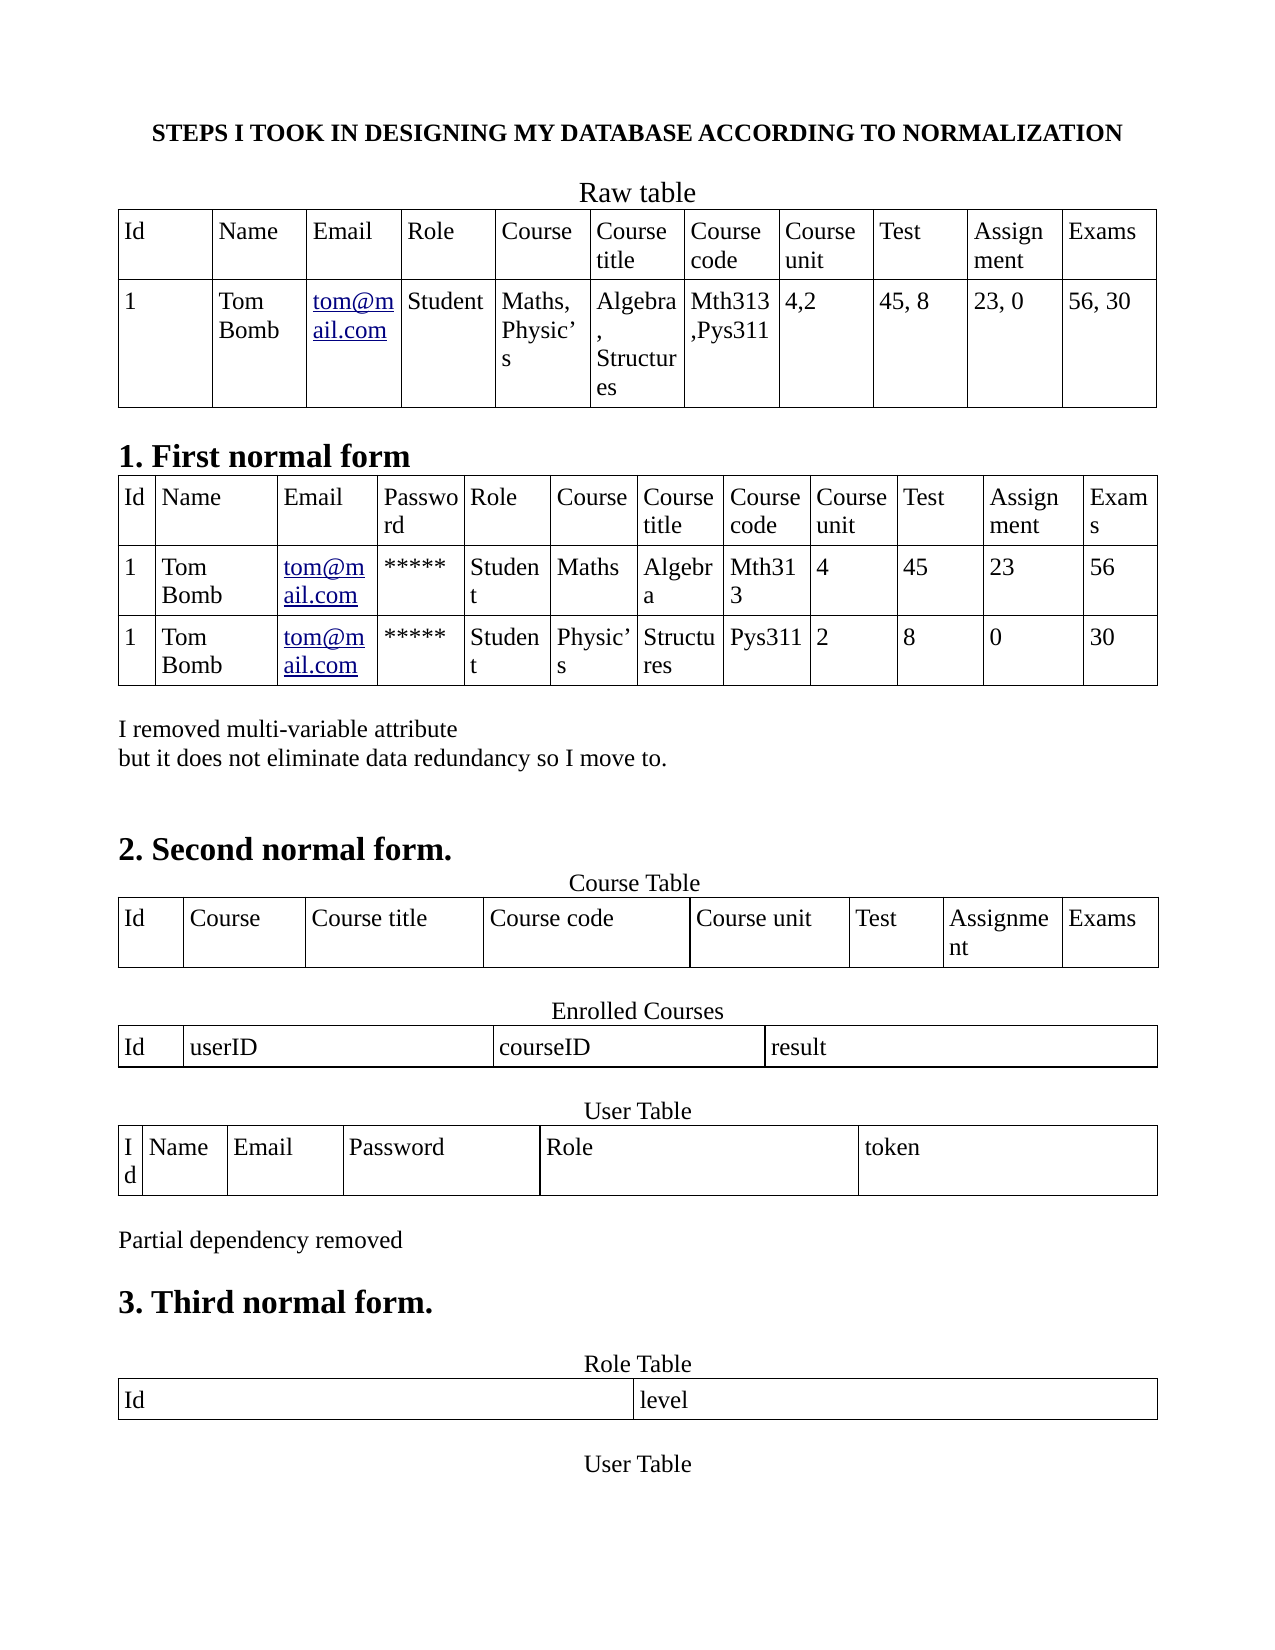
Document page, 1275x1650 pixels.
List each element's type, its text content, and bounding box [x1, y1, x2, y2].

text Raw table [118, 176, 1157, 209]
table_header Name [213, 210, 306, 279]
table_cell 0 [984, 616, 1083, 685]
table_cell 1 [119, 280, 212, 407]
table_cell 1 [119, 616, 155, 685]
table_header Role [402, 210, 495, 279]
table_header Course [184, 898, 305, 967]
table_header result [766, 1026, 1157, 1066]
text User Table [118, 1096, 1157, 1125]
table_header Course code [484, 898, 689, 967]
table_header Role [541, 1126, 858, 1195]
table_cell 45, 8 [874, 280, 967, 407]
table_header Id [119, 898, 183, 967]
table_header Course code [724, 476, 810, 545]
text Enrolled Courses [118, 996, 1157, 1025]
table_cell 30 [1084, 616, 1157, 685]
text Course Table [118, 868, 1157, 897]
table_header Course [496, 210, 590, 279]
table_cell Mth313,Pys311 [685, 280, 779, 407]
table_header Assignment [968, 210, 1062, 279]
table_cell Tom Bomb [213, 280, 306, 407]
table_header Course title [591, 210, 684, 279]
table_header Course unit [811, 476, 897, 545]
table_cell 45 [898, 546, 983, 615]
table_header Email [228, 1126, 343, 1195]
table_cell 23, 0 [968, 280, 1062, 407]
table_cell 1 [119, 546, 155, 615]
text Partial dependency removed [118, 1225, 1157, 1253]
table_cell 56 [1084, 546, 1157, 615]
table_header Course unit [780, 210, 873, 279]
table_cell tom@mail.com [278, 616, 377, 685]
text 2. Second normal form. [118, 829, 1157, 868]
table_cell ***** [378, 616, 464, 685]
text User Table [118, 1449, 1157, 1478]
table_header Course [551, 476, 637, 545]
table_header Assignment [944, 898, 1062, 967]
table_header Course title [638, 476, 723, 545]
table_cell Maths, Physic’s [496, 280, 590, 407]
table_cell Tom Bomb [156, 616, 277, 685]
table_cell Structures [638, 616, 723, 685]
text STEPS I TOOK IN DESIGNING MY DATABASE ACCORDING TO NORMALIZATION [118, 118, 1157, 147]
table_header Password [344, 1126, 539, 1195]
table_header Name [156, 476, 277, 545]
table_header Name [143, 1126, 227, 1195]
table_cell ***** [378, 546, 464, 615]
text 3. Third normal form. [118, 1282, 1157, 1321]
table_cell 2 [811, 616, 897, 685]
table_cell tom@mail.com [307, 280, 401, 407]
table_cell Tom Bomb [156, 546, 277, 615]
table_header Course title [306, 898, 483, 967]
table_header Id [119, 210, 212, 279]
table_cell Physic’s [551, 616, 637, 685]
table_header Course unit [691, 898, 849, 967]
table_cell 8 [898, 616, 983, 685]
table_header Exams [1063, 898, 1158, 967]
table_header Email [278, 476, 377, 545]
table_cell Pys311 [724, 616, 810, 685]
table_cell Maths [551, 546, 637, 615]
table_header Password [378, 476, 464, 545]
table_header Exams [1084, 476, 1157, 545]
table_cell 23 [984, 546, 1083, 615]
table_header Course code [685, 210, 779, 279]
table_cell Student [402, 280, 495, 407]
table_header Assignment [984, 476, 1083, 545]
table_cell 56, 30 [1063, 280, 1156, 407]
text but it does not eliminate data redundancy so I move to. [118, 743, 1157, 772]
table_header Test [898, 476, 983, 545]
table_header Id [119, 1126, 142, 1195]
table_cell 4 [811, 546, 897, 615]
table_header Id [119, 476, 155, 545]
table_cell Algebra, Structures [591, 280, 684, 407]
table_header Exams [1063, 210, 1156, 279]
text 1. First normal form [118, 436, 1157, 475]
table_header Id [119, 1379, 633, 1419]
table_cell 4,2 [780, 280, 873, 407]
text I removed multi-variable attribute [118, 714, 1157, 743]
table_cell Algebra [638, 546, 723, 615]
table_cell Student [465, 616, 550, 685]
table_header Id [119, 1026, 183, 1066]
table_header userID [184, 1026, 493, 1066]
table_header courseID [494, 1026, 764, 1066]
table_header level [634, 1379, 1157, 1419]
table_header Role [465, 476, 550, 545]
table_header token [859, 1126, 1157, 1195]
table_header Test [874, 210, 967, 279]
table_cell tom@mail.com [278, 546, 377, 615]
table_header Email [307, 210, 401, 279]
text Role Table [118, 1349, 1157, 1378]
table_cell Mth313 [724, 546, 810, 615]
table_cell Student [465, 546, 550, 615]
table_header Test [850, 898, 943, 967]
